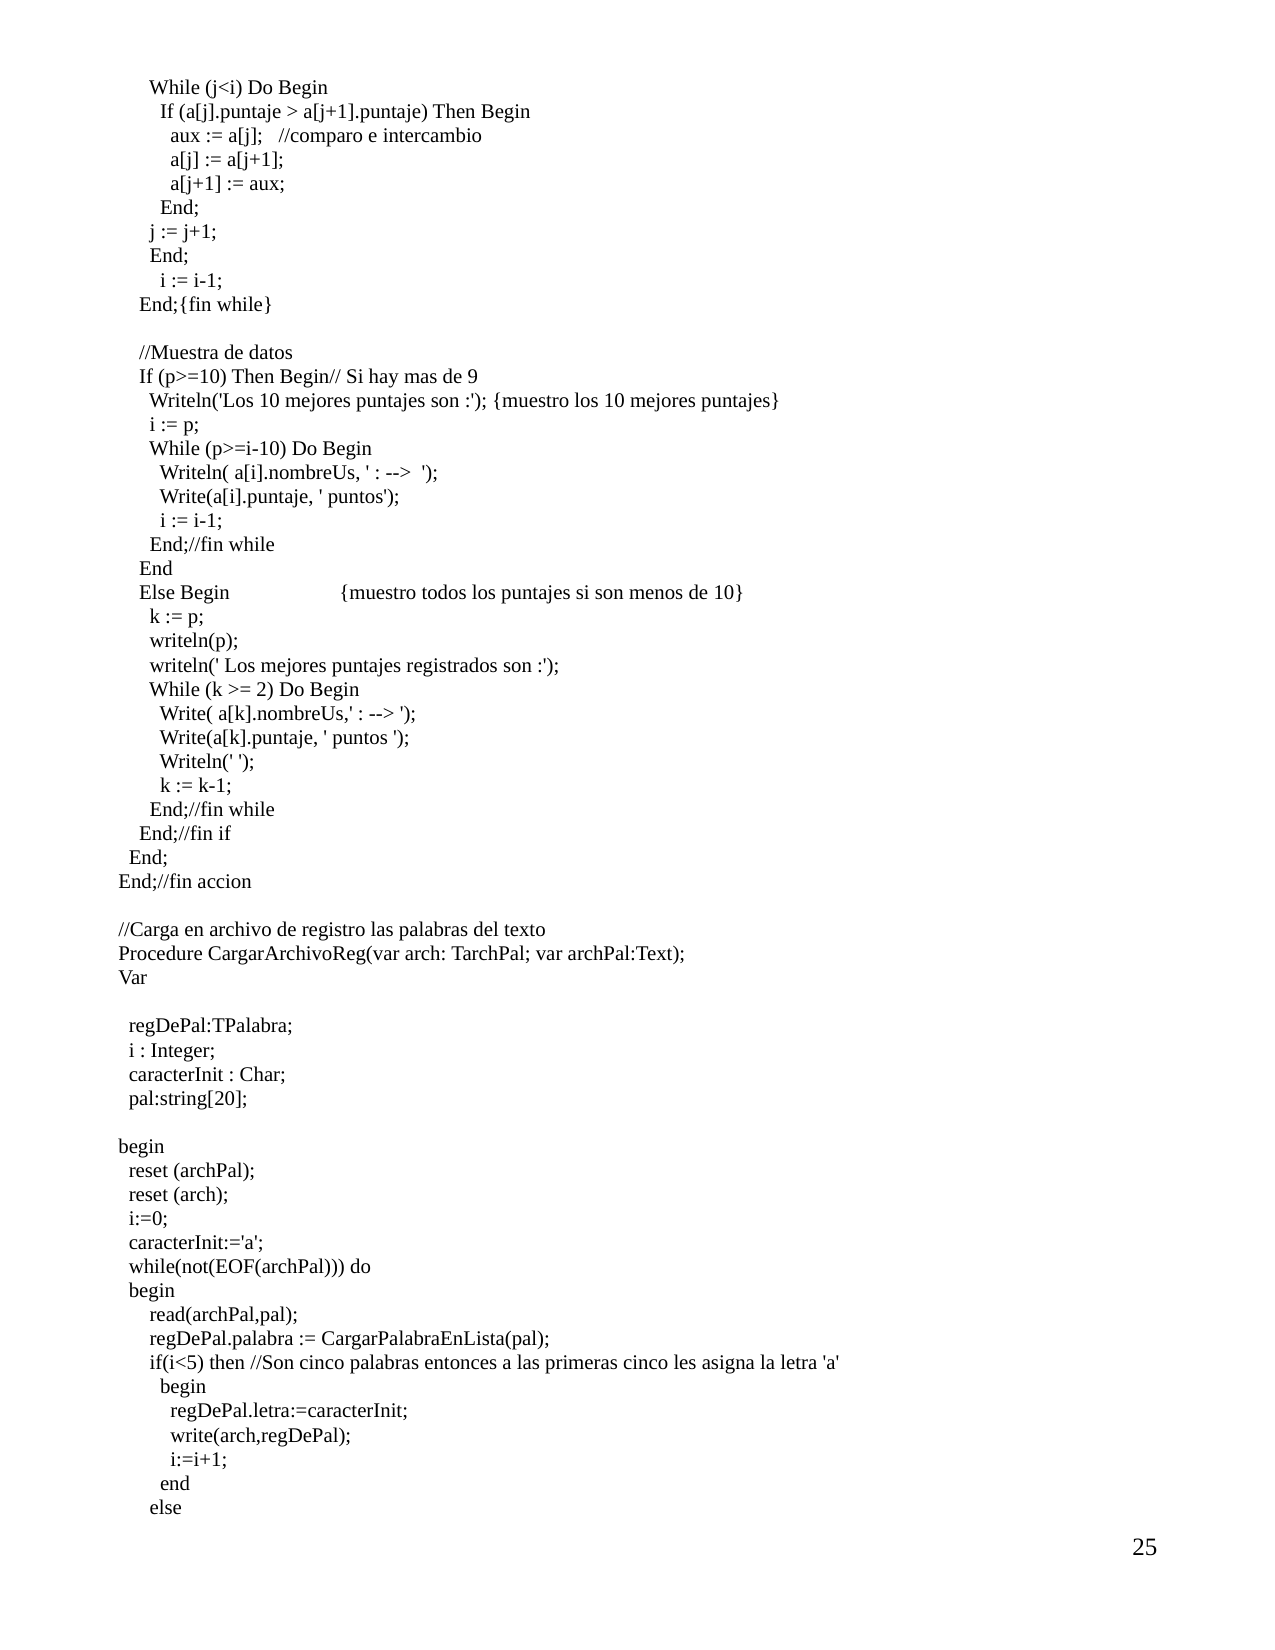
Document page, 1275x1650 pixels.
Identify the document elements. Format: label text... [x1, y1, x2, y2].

text End [118, 556, 1157, 580]
text Writeln(' '); [118, 749, 1157, 773]
text i:=i+1; [118, 1447, 1157, 1471]
text a[j+1] := aux; [118, 171, 1157, 195]
text pal:string[20]; [118, 1086, 1157, 1110]
text Write(a[k].puntaje, ' puntos '); [118, 725, 1157, 749]
text writeln(' Los mejores puntajes registrados son :'); [118, 652, 1157, 677]
text i:=0; [118, 1206, 1157, 1230]
text End; [118, 845, 1157, 869]
text else [118, 1495, 1157, 1519]
text write(arch,regDePal); [118, 1422, 1157, 1447]
text If (p>=10) Then Begin// Si hay mas de 9 [118, 364, 1157, 388]
text End;{fin while} [118, 292, 1157, 316]
text End;//fin accion [118, 869, 1157, 893]
text j := j+1; [118, 219, 1157, 243]
text Writeln('Los 10 mejores puntajes son :'); {muestro los 10 mejores puntajes} [118, 388, 1157, 412]
text a[j] := a[j+1]; [118, 147, 1157, 171]
text k := p; [118, 604, 1157, 628]
text If (a[j].puntaje > a[j+1].puntaje) Then Begin [118, 99, 1157, 123]
text caracterInit : Char; [118, 1062, 1157, 1086]
text //Muestra de datos [118, 340, 1157, 364]
text read(archPal,pal); [118, 1302, 1157, 1326]
text while(not(EOF(archPal))) do [118, 1254, 1157, 1278]
text End; [118, 243, 1157, 267]
text begin [118, 1134, 1157, 1158]
text Else Begin {muestro todos los puntajes si son menos de 10} [118, 580, 1157, 604]
text reset (archPal); [118, 1158, 1157, 1182]
text caracterInit:='a'; [118, 1230, 1157, 1254]
text i := i-1; [118, 267, 1157, 292]
text Write( a[k].nombreUs,' : --> '); [118, 701, 1157, 725]
text While (k >= 2) Do Begin [118, 677, 1157, 701]
text if(i<5) then //Son cinco palabras entonces a las primeras cinco les asigna la letra 'a' [118, 1350, 1157, 1374]
text begin [118, 1374, 1157, 1398]
text regDePal:TPalabra; [118, 1013, 1157, 1037]
text writeln(p); [118, 628, 1157, 652]
text aux := a[j]; //comparo e intercambio [118, 123, 1157, 147]
text i := i-1; [118, 508, 1157, 532]
text reset (arch); [118, 1182, 1157, 1206]
text regDePal.letra:=caracterInit; [118, 1398, 1157, 1422]
text end [118, 1471, 1157, 1495]
text Procedure CargarArchivoReg(var arch: TarchPal; var archPal:Text); [118, 941, 1157, 965]
text While (p>=i-10) Do Begin [118, 436, 1157, 460]
text i := p; [118, 412, 1157, 436]
text Var [118, 965, 1157, 989]
text End;//fin while [118, 797, 1157, 821]
text End;//fin if [118, 821, 1157, 845]
text regDePal.palabra := CargarPalabraEnLista(pal); [118, 1326, 1157, 1350]
text While (j<i) Do Begin [118, 75, 1157, 99]
text k := k-1; [118, 773, 1157, 797]
text End; [118, 195, 1157, 219]
text Writeln( a[i].nombreUs, ' : --> '); [118, 460, 1157, 484]
text i : Integer; [118, 1037, 1157, 1062]
text End;//fin while [118, 532, 1157, 556]
text begin [118, 1278, 1157, 1302]
text Write(a[i].puntaje, ' puntos'); [118, 484, 1157, 508]
text //Carga en archivo de registro las palabras del texto [118, 917, 1157, 941]
